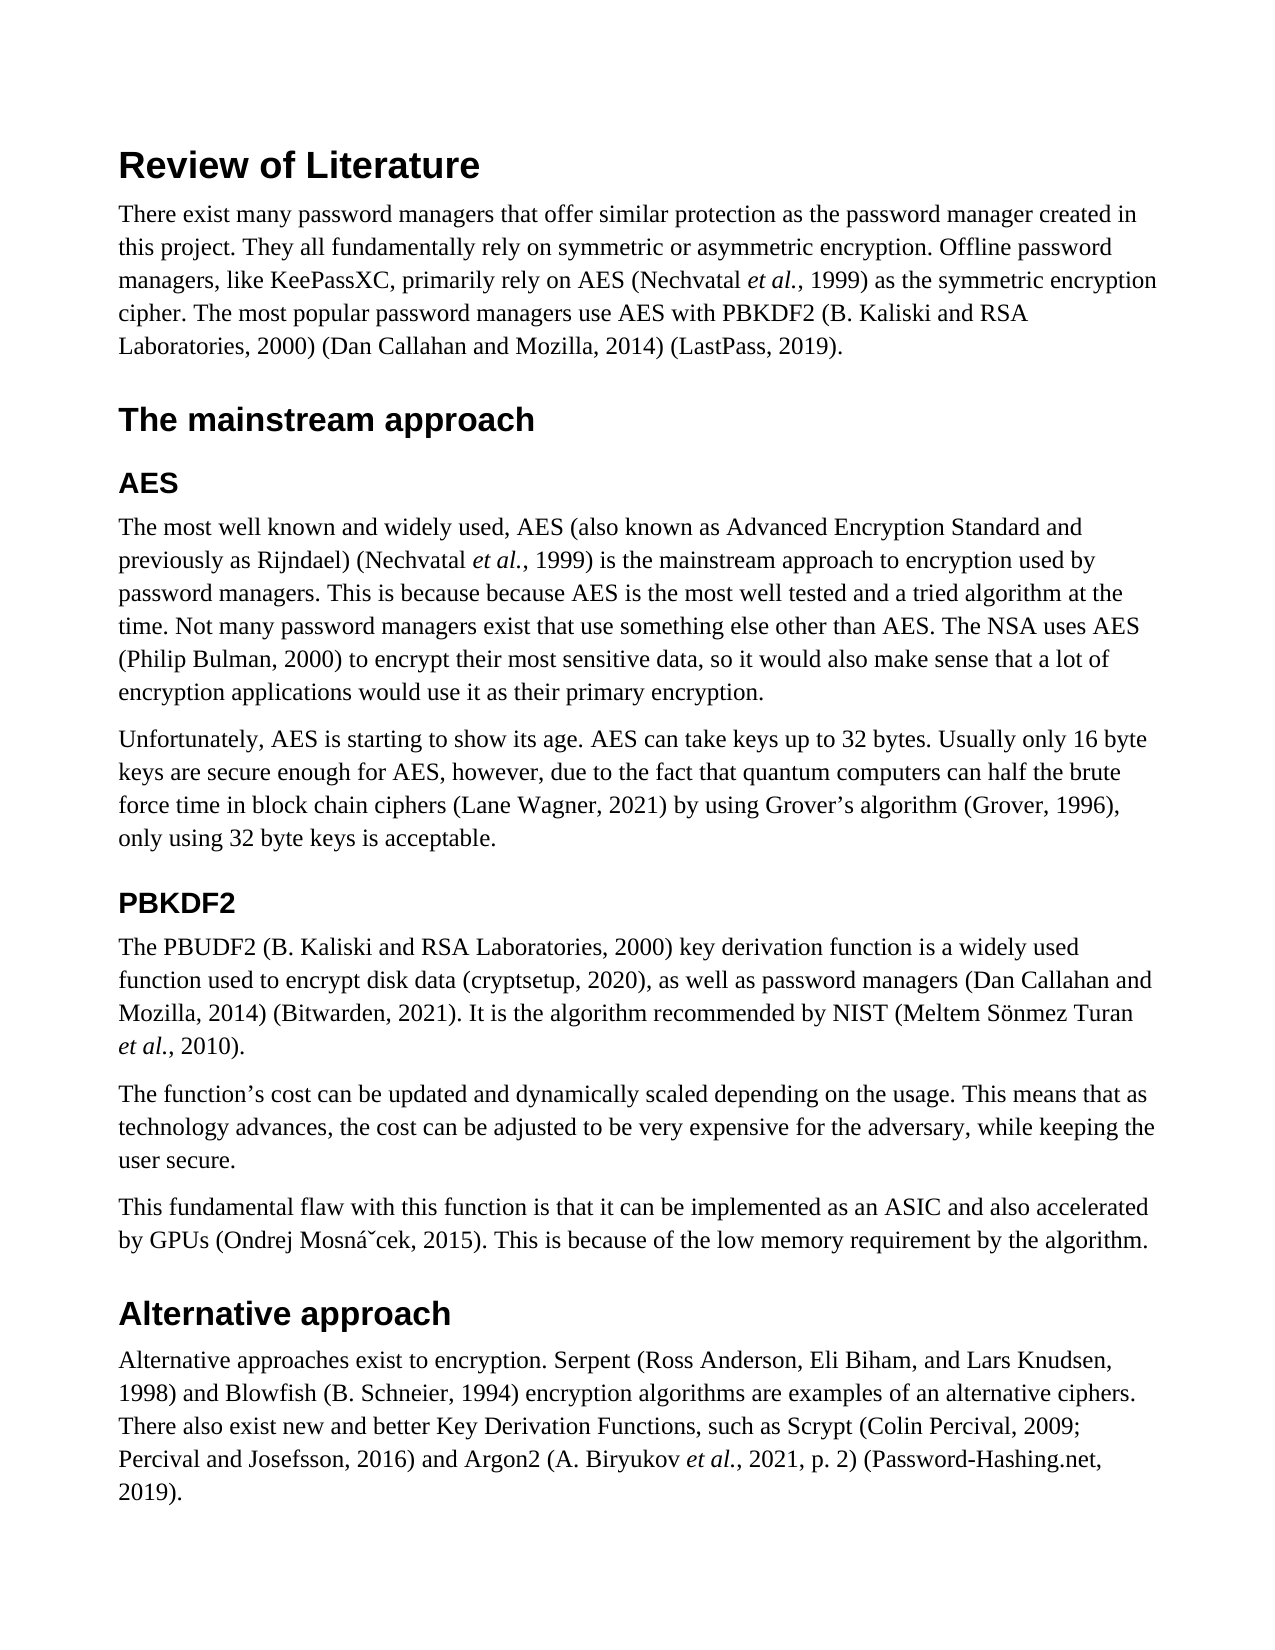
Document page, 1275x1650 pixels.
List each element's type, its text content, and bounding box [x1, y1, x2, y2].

text There exist many password managers that offer similar protection as the password manager created in this project. They all fundamentally rely on symmetric or asymmetric encryption. Offline password managers, like KeePassXC, primarily rely on AES (Nechvatal et al., 1999) as the symmetric encryption cipher. The most popular password managers use AES with PBKDF2 (B. Kaliski and RSA Laboratories, 2000) (Dan Callahan and Mozilla, 2014) (LastPass, 2019). [118, 199, 1157, 360]
text Alternative approaches exist to encryption. Serpent (Ross Anderson, Eli Biham, and Lars Knudsen, 1998) and Blowfish (B. Schneier, 1994) encryption algorithms are examples of an alternative ciphers. There also exist new and better Key Derivation Functions, such as Scrypt (Colin Percival, 2009; Percival and Josefsson, 2016) and Argon2 (A. Biryukov et al., 2021, p. 2) (Password-Hashing.net, 2019). [118, 1345, 1157, 1506]
text The most well known and widely used, AES (also known as Advanced Encryption Standard and previously as Rijndael) (Nechvatal et al., 1999) is the mainstream approach to encryption used by password managers. This is because because AES is the most well tested and a tried algorithm at the time. Not many password managers exist that use something else other than AES. The NSA uses AES (Philip Bulman, 2000) to encrypt their most sensitive data, so it would also make sense that a lot of encryption applications would use it as their primary encryption. [118, 512, 1157, 706]
text The function’s cost can be updated and dynamically scaled depending on the usage. This means that as technology advances, the cost can be adjusted to be very expensive for the adversary, while keeping the user secure. [118, 1079, 1157, 1173]
text This fundamental flaw with this function is that it can be implemented as an ASIC and also accelerated by GPUs (Ondrej Mosnáˇcek, 2015). This is because of the low memory requirement by the algorithm. [118, 1192, 1157, 1254]
subtitle Review of Literature [118, 143, 1157, 187]
text The PBUDF2 (B. Kaliski and RSA Laboratories, 2000) key derivation function is a widely used function used to encrypt disk data (cryptsetup, 2020), as well as password managers (Dan Callahan and Mozilla, 2014) (Bitwarden, 2021). It is the algorithm recommended by NIST (Meltem Sönmez Turan et al., 2010). [118, 932, 1157, 1060]
text Unfortunately, AES is starting to show its age. AES can take keys up to 32 bytes. Usually only 16 byte keys are secure enough for AES, however, due to the fact that quantum computers can half the brute force time in block chain ciphers (Lane Wagner, 2021) by using Grover’s algorithm (Grover, 1996), only using 32 byte keys is acceptable. [118, 724, 1157, 852]
subtitle The mainstream approach [118, 400, 1157, 438]
subtitle Alternative approach [118, 1294, 1157, 1332]
subtitle AES [118, 466, 1157, 499]
subtitle PBKDF2 [118, 886, 1157, 919]
